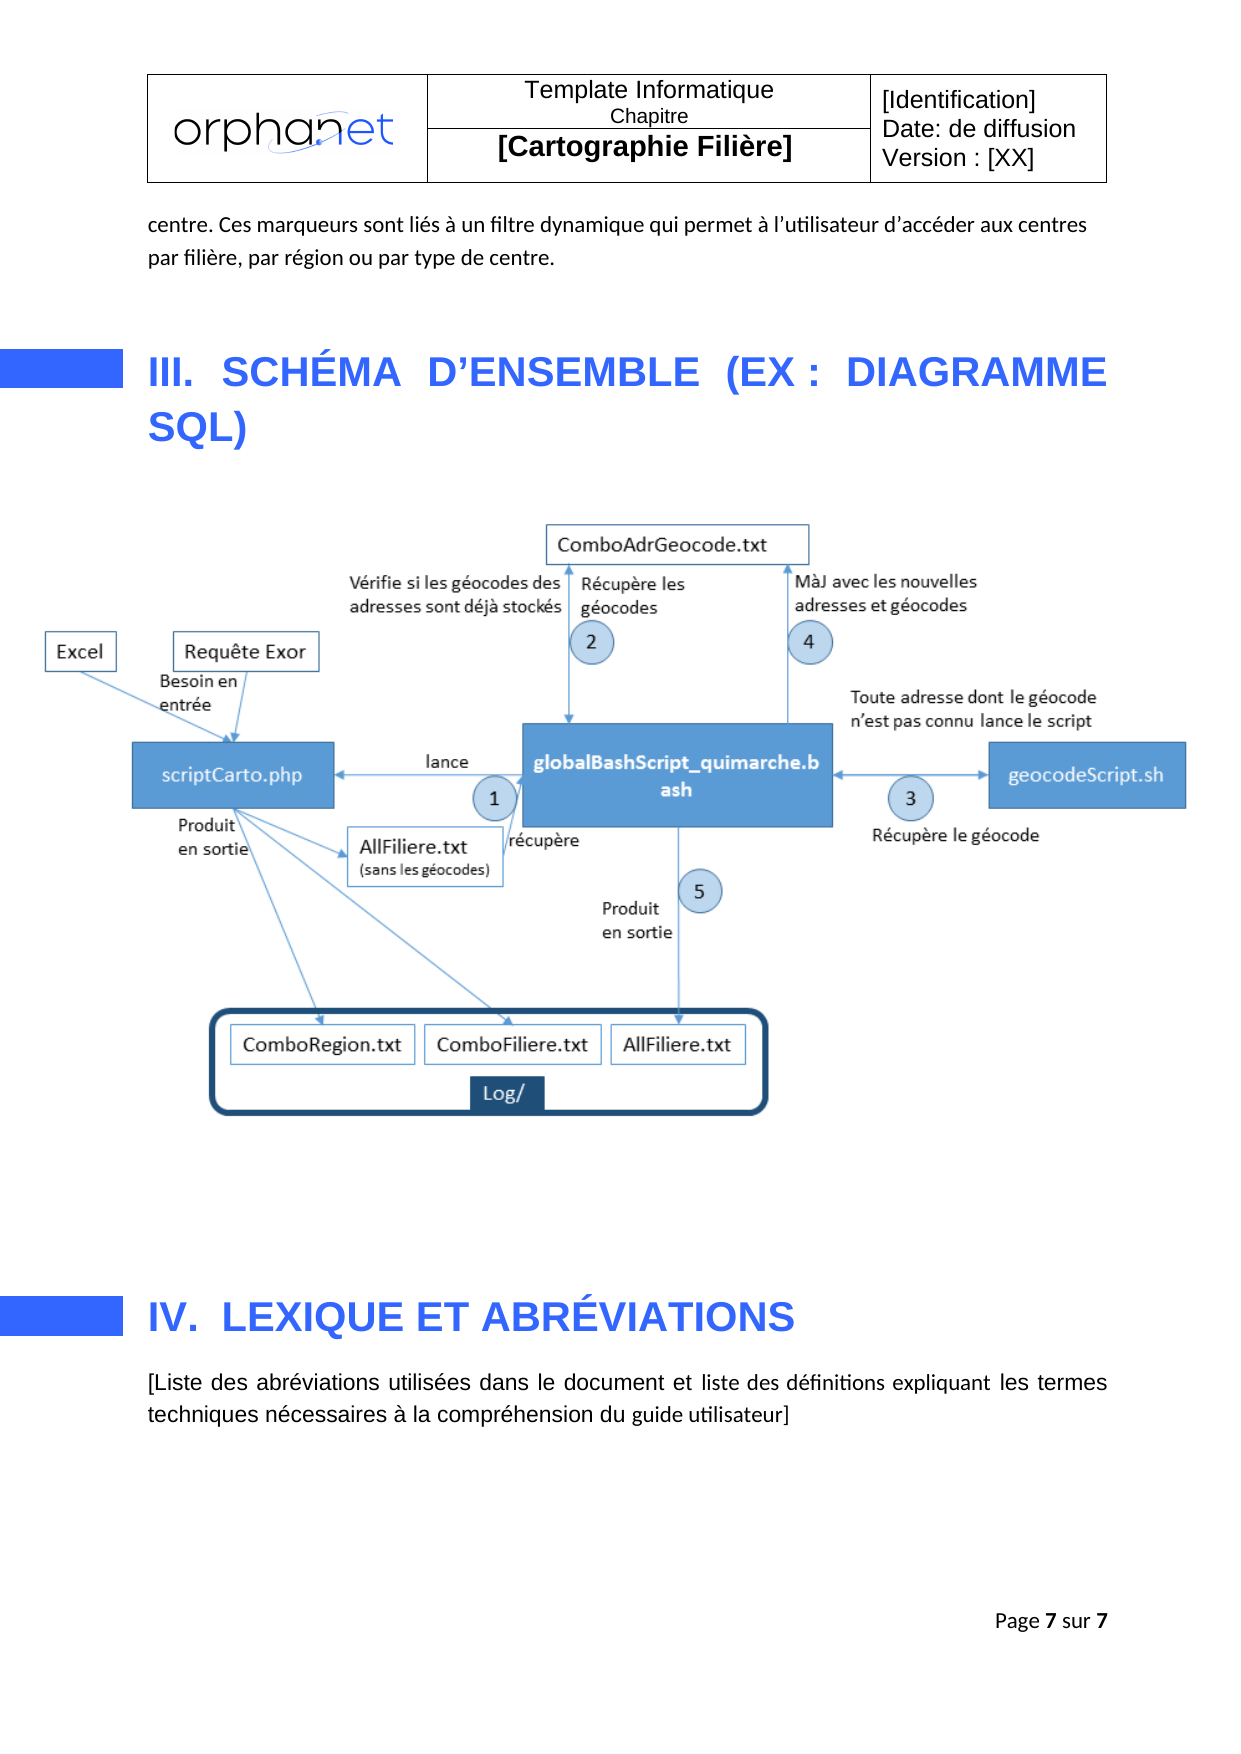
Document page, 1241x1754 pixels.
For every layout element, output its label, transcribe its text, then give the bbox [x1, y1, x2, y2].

subtitle Schéma d’ensemble (Ex : diagramme SQL) [148, 347, 1107, 450]
text centre. Ces marqueurs sont liés à un filtre dynamique qui permet à l’utilisateur d’accéder aux centres par filière, par région ou par type de centre. [148, 211, 1107, 271]
text [Liste des abréviations utilisées dans le document et liste des définitions expliquant les termes techniques nécessaires à la compréhension du guide utilisateur] [148, 1368, 1107, 1428]
subtitle Lexique et abréviations [148, 1292, 1107, 1340]
